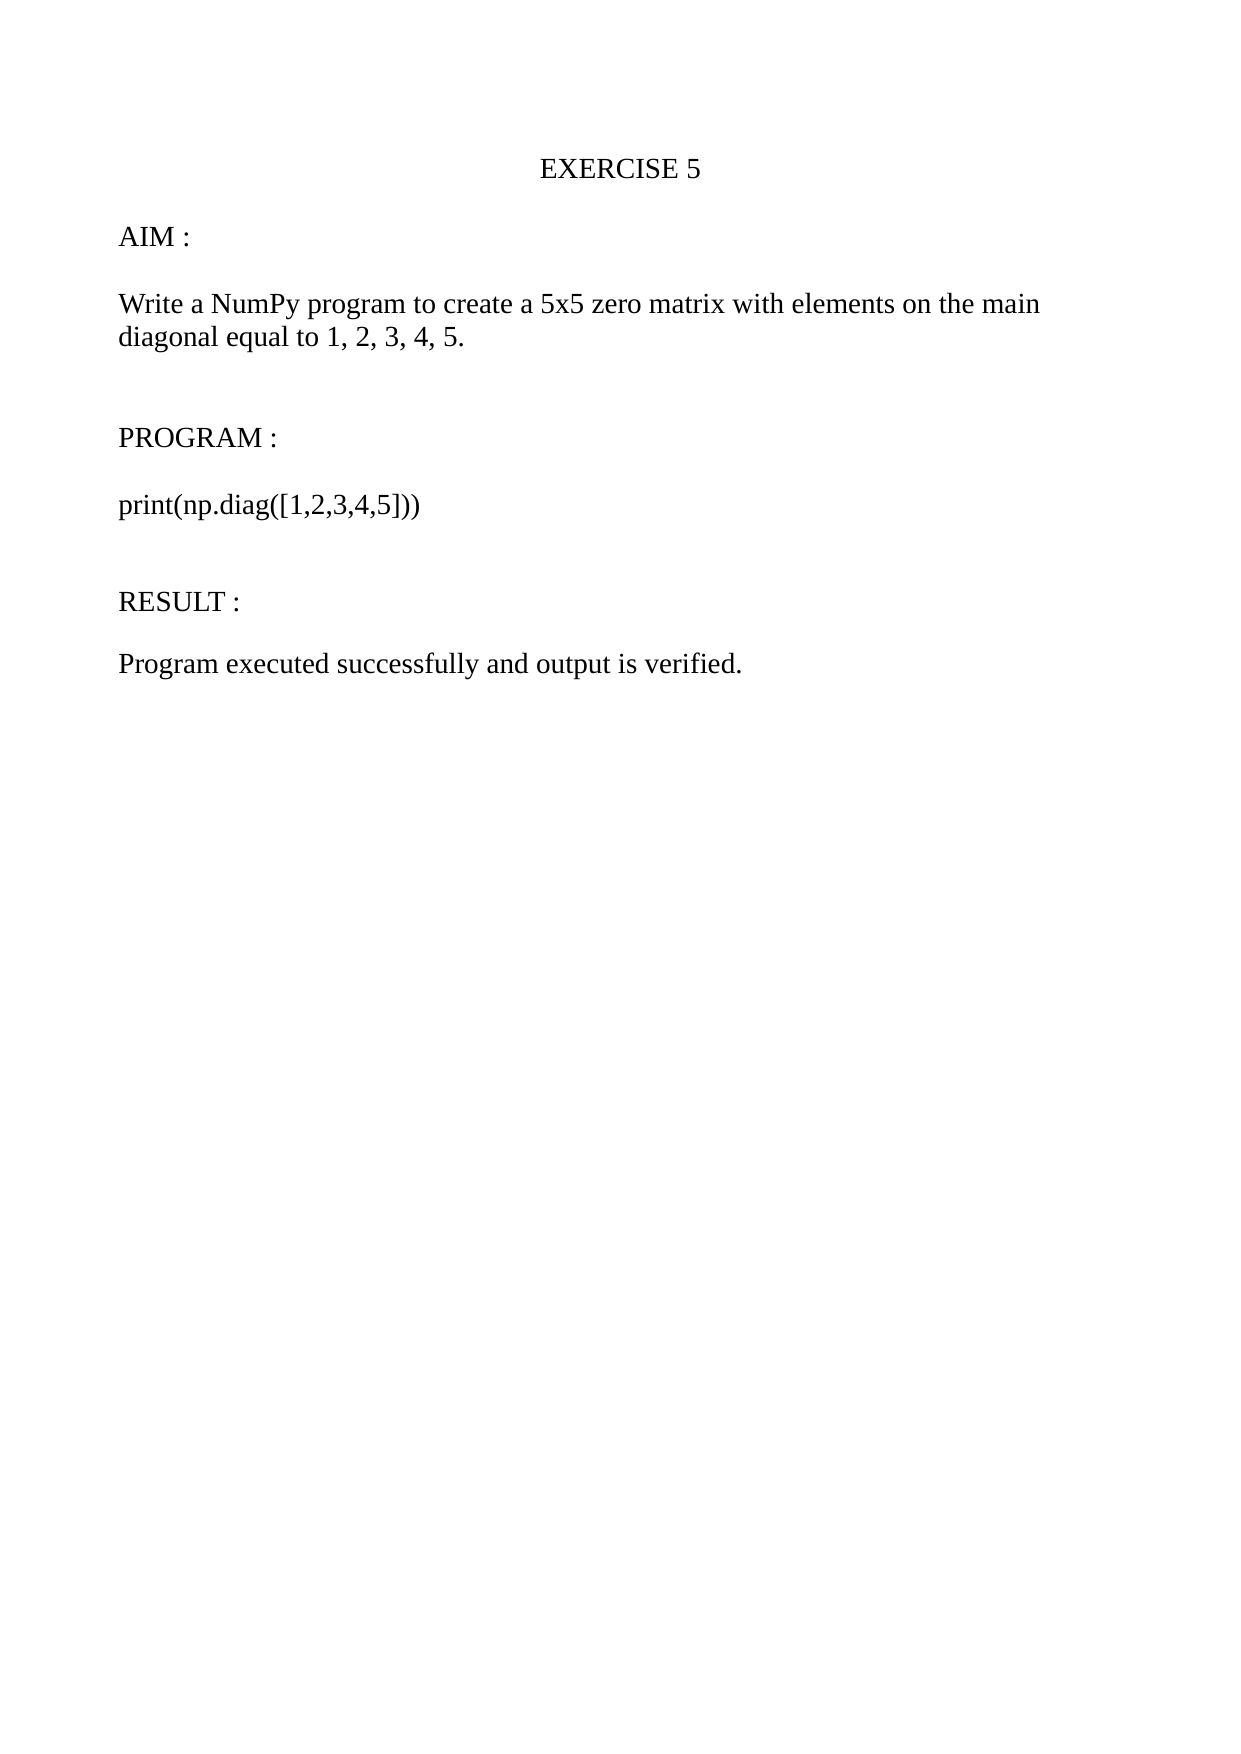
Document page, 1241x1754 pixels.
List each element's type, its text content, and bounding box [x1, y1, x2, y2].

text RESULT : [118, 584, 1122, 617]
text AIM : [118, 219, 1122, 252]
text EXERCISE 5 [118, 152, 1122, 185]
text print(np.diag([1,2,3,4,5])) [118, 487, 1122, 521]
text Write a NumPy program to create a 5x5 zero matrix with elements on the main diagonal equal to 1, 2, 3, 4, 5. [118, 286, 1122, 353]
text PROGRAM : [118, 420, 1122, 453]
text Program executed successfully and output is verified. [118, 647, 1122, 680]
